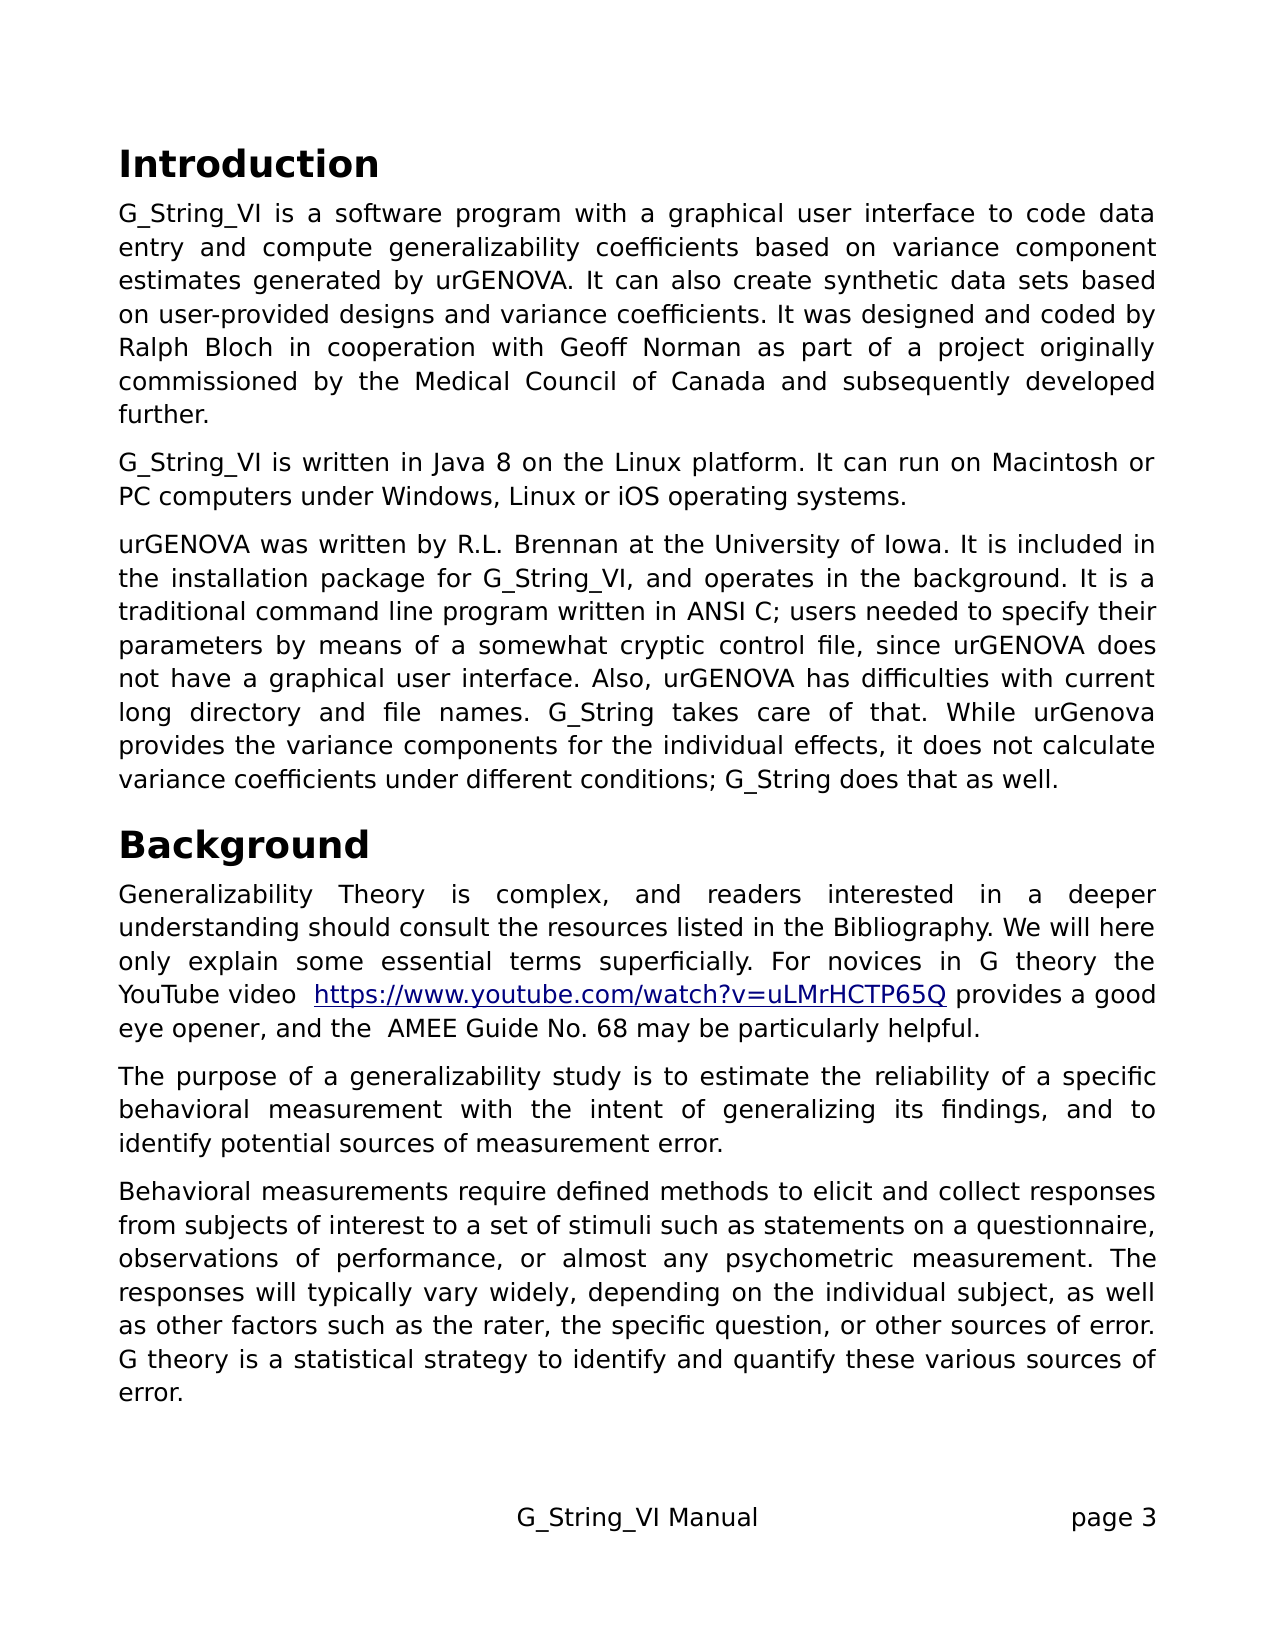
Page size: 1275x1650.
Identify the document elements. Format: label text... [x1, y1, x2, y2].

subtitle Background [118, 824, 1157, 867]
text G_String_VI is written in Java 8 on the Linux platform. It can run on Macintosh or PC computers under Windows, Linux or iOS operating systems. [118, 449, 1157, 511]
subtitle Introduction [118, 143, 1157, 187]
text G_String_VI is a software program with a graphical user interface to code data entry and compute generalizability coefficients based on variance component estimates generated by urGENOVA. It can also create synthetic data sets based on user-provided designs and variance coefficients. It was designed and coded by Ralph Bloch in cooperation with Geoff Norman as part of a project originally commissioned by the Medical Council of Canada and subsequently developed further. [118, 199, 1157, 430]
list Behavioral measurements require defined methods to elicit and collect responses from subjects of interest to a set of stimuli such as statements on a questionnaire, observations of performance, or almost any psychometric measurement. The responses will typically vary widely, depending on the individual subject, as well as other factors such as the rater, the specific question, or other sources of error. G theory is a statistical strategy to identify and quantify these various sources of error. [118, 1177, 1157, 1408]
list Generalizability Theory is complex, and readers interested in a deeper understanding should consult the resources listed in the Bibliography. We will here only explain some essential terms superficially. For novices in G theory the YouTube video https://www.youtube.com/watch?v=uLMrHCTP65Q provides a good eye opener, and the AMEE Guide No. 68 may be particularly helpful. [118, 880, 1157, 1043]
text urGENOVA was written by R.L. Brennan at the University of Iowa. It is included in the installation package for G_String_VI, and operates in the background. It is a traditional command line program written in ANSI C; users needed to specify their parameters by means of a somewhat cryptic control file, since urGENOVA does not have a graphical user interface. Also, urGENOVA has difficulties with current long directory and file names. G_String takes care of that. While urGenova provides the variance components for the individual effects, it does not calculate variance coefficients under different conditions; G_String does that as well. [118, 530, 1157, 794]
list The purpose of a generalizability study is to estimate the reliability of a specific behavioral measurement with the intent of generalizing its findings, and to identify potential sources of measurement error. [118, 1062, 1157, 1158]
